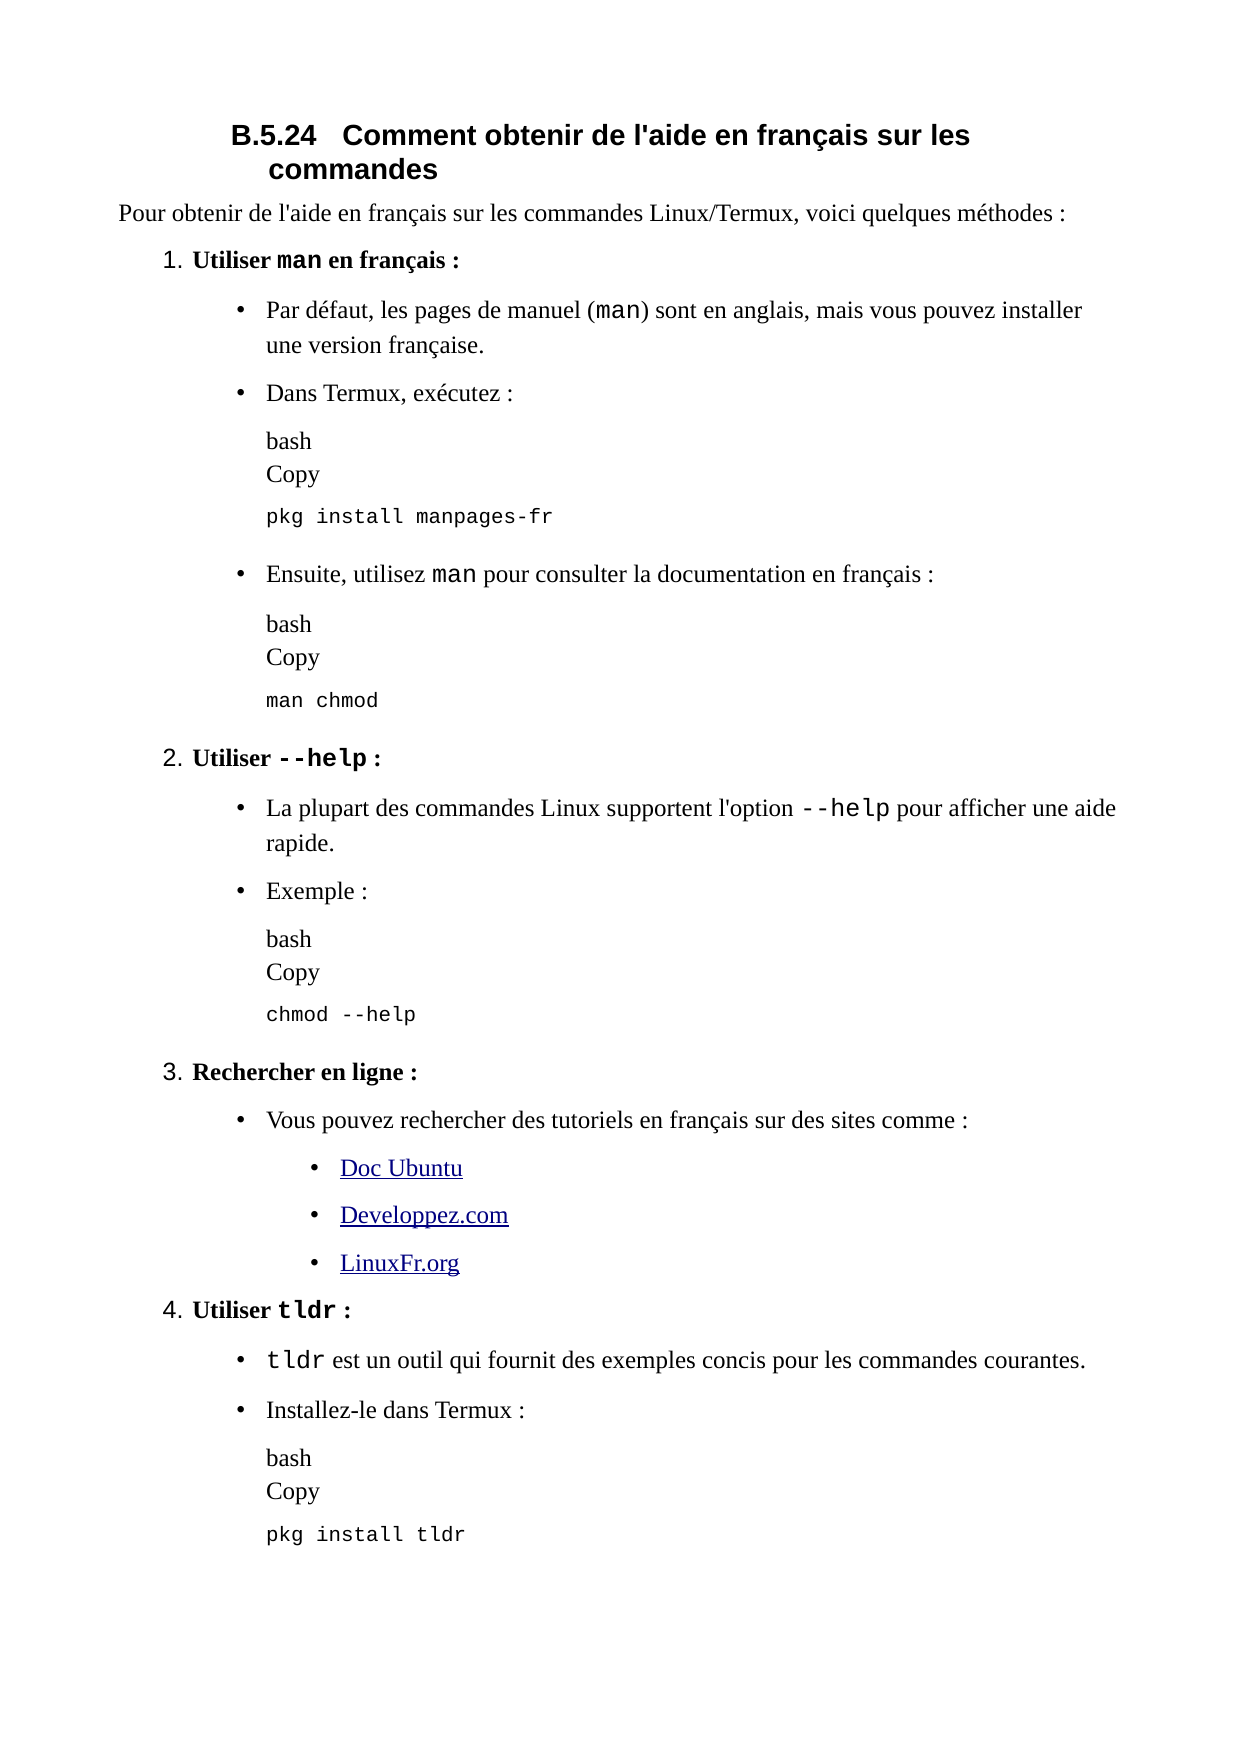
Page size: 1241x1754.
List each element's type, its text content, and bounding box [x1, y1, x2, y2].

list tldr est un outil qui fournit des exemples concis pour les commandes courantes. [236, 1346, 1122, 1376]
list Ensuite, utilisez man pour consulter la documentation en français : [236, 559, 1122, 590]
list Utiliser tldr : [162, 1296, 1122, 1326]
text Pour obtenir de l'aide en français sur les commandes Linux/Termux, voici quelques méthodes : [118, 198, 1122, 226]
list Copy [236, 642, 1122, 671]
list LinuxFr.org [310, 1248, 1122, 1277]
list Par défaut, les pages de manuel (man) sont en anglais, mais vous pouvez installer une version française. [236, 295, 1122, 359]
list pkg install tldr [236, 1524, 1122, 1547]
list Installez-le dans Termux : [236, 1396, 1122, 1424]
list Dans Termux, exécutez : [236, 378, 1122, 407]
list Copy [236, 1476, 1122, 1505]
list Exemple : [236, 876, 1122, 905]
list Copy [236, 459, 1122, 487]
list Copy [236, 957, 1122, 985]
list Rechercher en ligne : [162, 1057, 1122, 1086]
list Vous pouvez rechercher des tutoriels en français sur des sites comme : [236, 1105, 1122, 1134]
list bash [236, 924, 1122, 952]
list bash [236, 609, 1122, 638]
list La plupart des commandes Linux supportent l'option --help pour afficher une aide rapide. [236, 793, 1122, 857]
subtitle Comment obtenir de l'aide en français sur les commandes [231, 118, 1122, 185]
list Utiliser --help : [162, 743, 1122, 774]
list chmod --help [236, 1004, 1122, 1028]
list man chmod [236, 690, 1122, 714]
list Utiliser man en français : [162, 245, 1122, 276]
list bash [236, 426, 1122, 454]
list pkg install manpages-fr [236, 506, 1122, 530]
list Developpez.com [310, 1200, 1122, 1229]
list bash [236, 1443, 1122, 1472]
list Doc Ubuntu [310, 1153, 1122, 1181]
